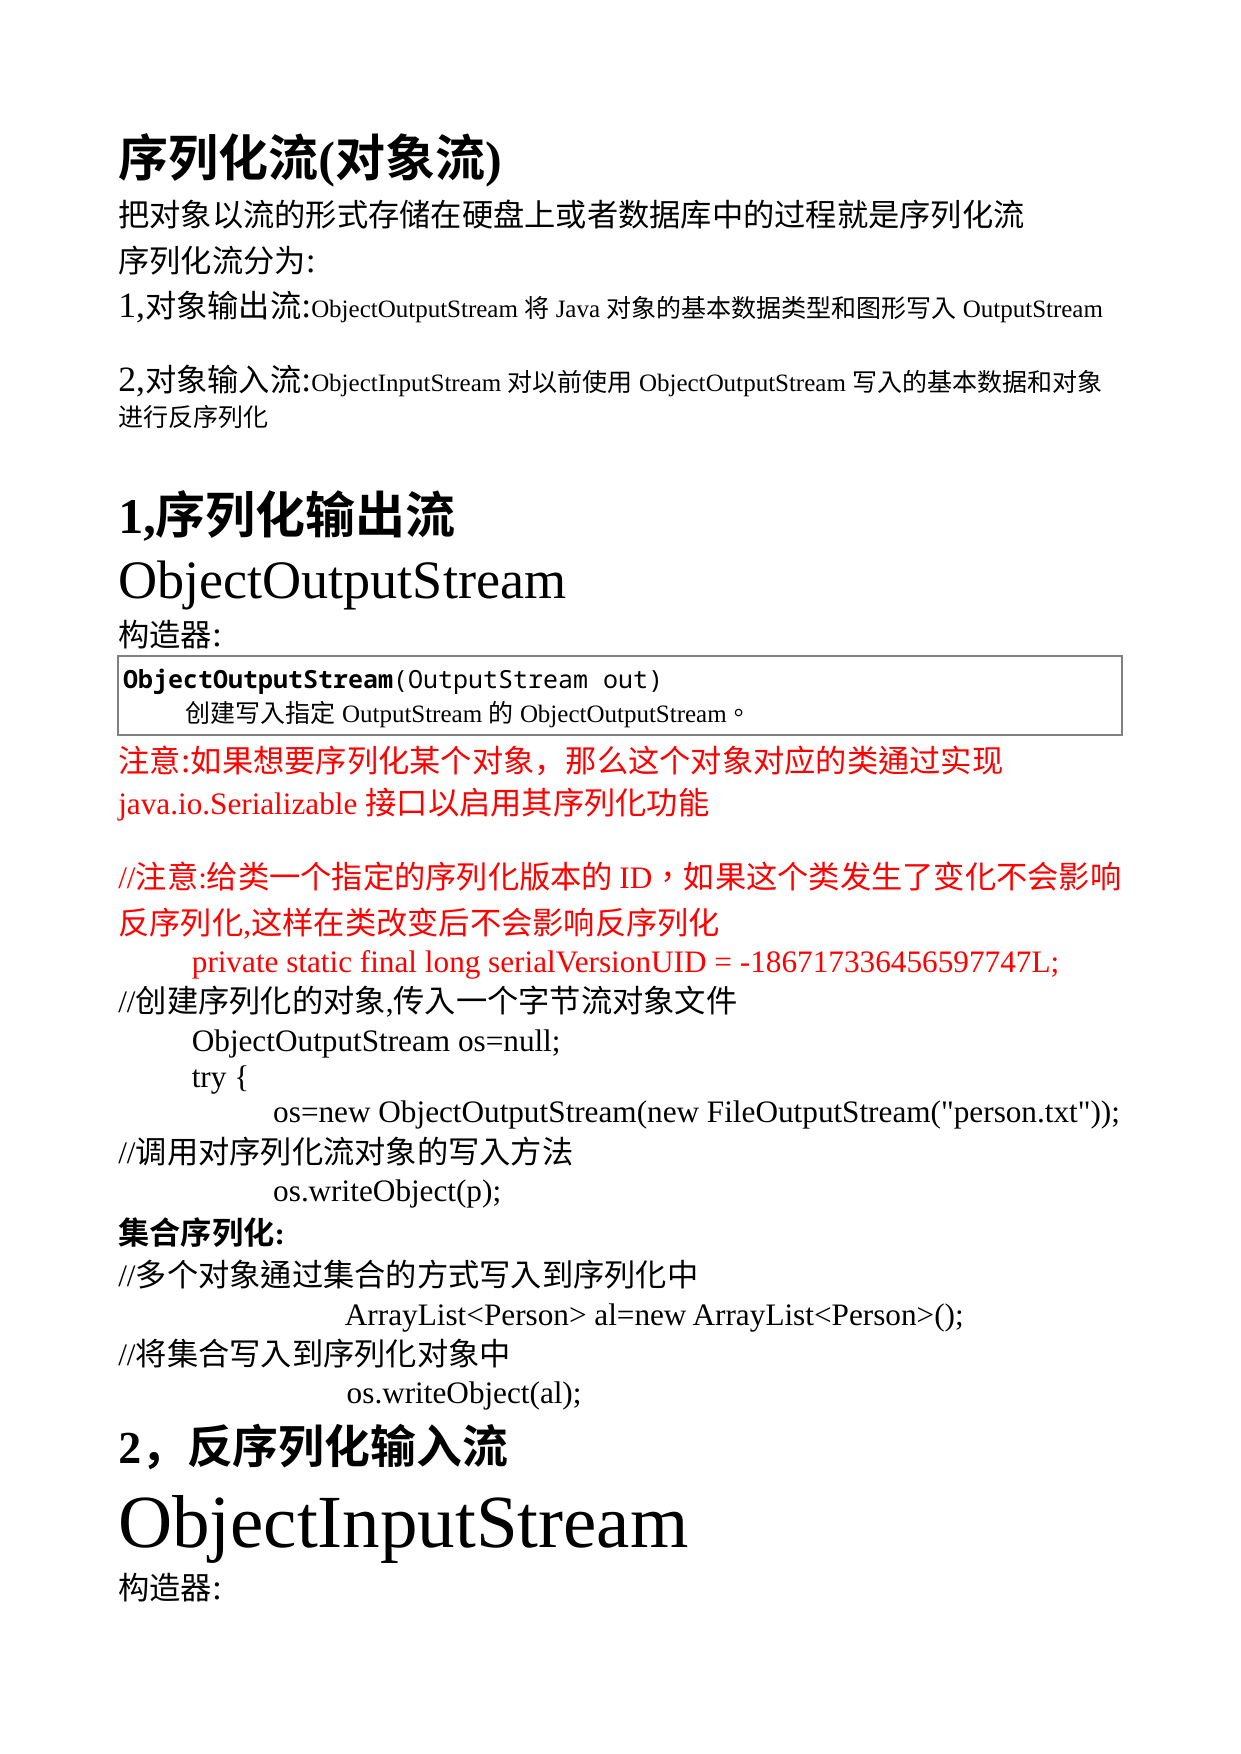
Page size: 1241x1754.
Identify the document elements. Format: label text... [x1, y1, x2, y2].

text 1,对象输出流:ObjectOutputStream 将 Java 对象的基本数据类型和图形写入 OutputStream [118, 281, 1122, 326]
text 2，反序列化输入流 [118, 1411, 1122, 1477]
text os.writeObject(al); [118, 1374, 1122, 1411]
text 1,序列化输出流 [118, 475, 1122, 548]
text //调用对序列化流对象的写入方法 [118, 1130, 1122, 1172]
text //多个对象通过集合的方式写入到序列化中 [118, 1253, 1122, 1296]
text 序列化流(对象流) [118, 118, 1122, 191]
text try { [118, 1058, 1122, 1094]
text //创建序列化的对象,传入一个字节流对象文件 [118, 979, 1122, 1022]
text ObjectOutputStream [118, 548, 1122, 610]
text os=new ObjectOutputStream(new FileOutputStream("person.txt")); [118, 1094, 1122, 1130]
text 集合序列化: [118, 1208, 1122, 1253]
text 构造器: [118, 1563, 1122, 1608]
text 序列化流分为: [118, 236, 1122, 281]
text 2,对象输入流:ObjectInputStream 对以前使用 ObjectOutputStream 写入的基本数据和对象进行反序列化 [118, 355, 1122, 434]
text 把对象以流的形式存储在硬盘上或者数据库中的过程就是序列化流 [118, 191, 1122, 236]
text private static final long serialVersionUID = -186717336456597747L; [118, 943, 1122, 979]
text os.writeObject(p); [118, 1172, 1122, 1208]
text //将集合写入到序列化对象中 [118, 1332, 1122, 1374]
table_header ObjectOutputStream(OutputStream out) 创建写入指定 OutputStream 的 ObjectOutputStream。 [119, 657, 1121, 734]
text ArrayList<Person> al=new ArrayList<Person>(); [118, 1296, 1122, 1332]
text ObjectInputStream [118, 1477, 1122, 1563]
text 注意:如果想要序列化某个对象，那么这个对象对应的类通过实现 java.io.Serializable 接口以启用其序列化功能 [118, 736, 1122, 824]
text //注意:给类一个指定的序列化版本的ID，如果这个类发生了变化不会影响反序列化,这样在类改变后不会影响反序列化 [118, 852, 1122, 943]
text ObjectOutputStream os=null; [118, 1022, 1122, 1058]
text 构造器: [118, 610, 1122, 655]
